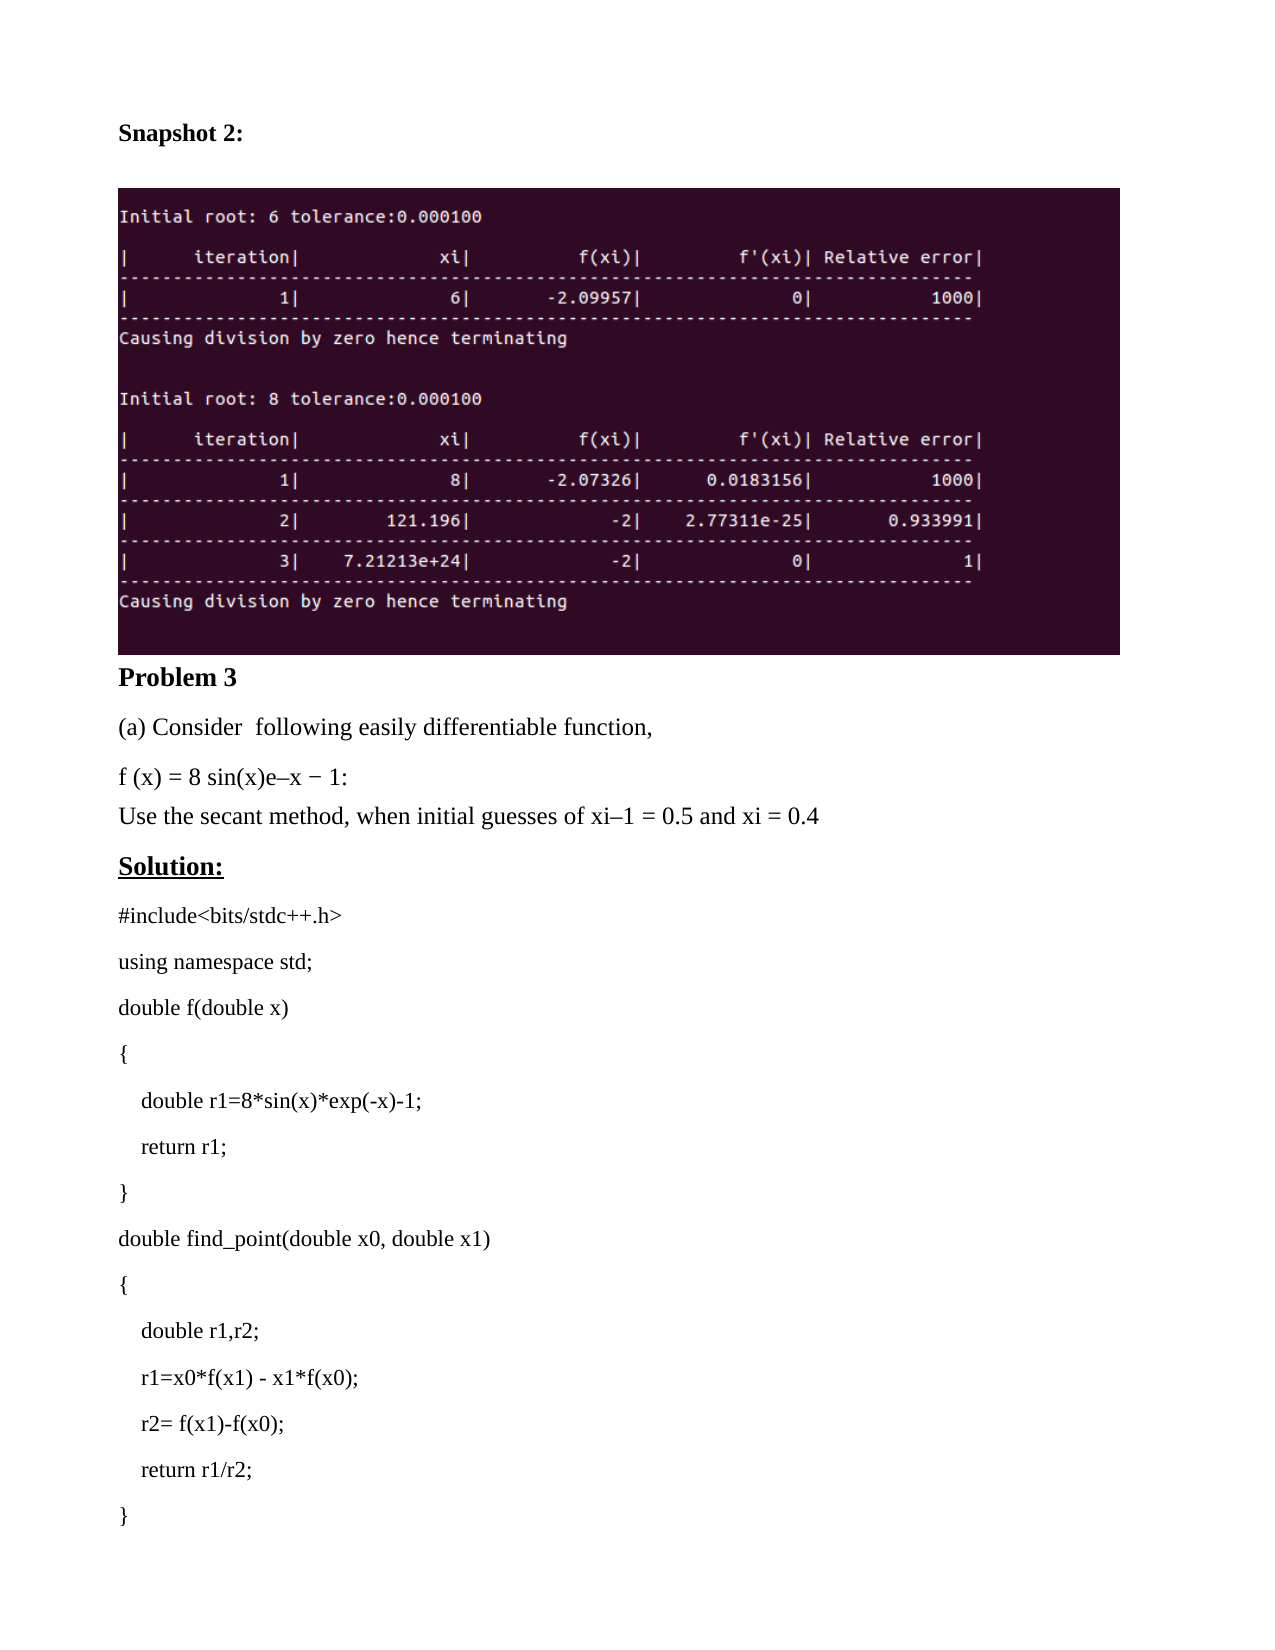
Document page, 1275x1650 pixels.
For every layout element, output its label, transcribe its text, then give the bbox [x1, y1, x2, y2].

text Solution: [118, 850, 1157, 881]
text return r1; [118, 1133, 1157, 1159]
text { [118, 1041, 1157, 1067]
picture [118, 188, 1120, 655]
text return r1/r2; [118, 1456, 1157, 1482]
text Problem 3 [118, 178, 1157, 692]
text double find_point(double x0, double x1) [118, 1225, 1157, 1251]
text double r1=8*sin(x)*exp(-x)-1; [118, 1087, 1157, 1113]
text (a) Consider following easily differentiable function, [118, 712, 1157, 741]
text r2= f(x1)-f(x0); [118, 1410, 1157, 1436]
text f (x) = 8 sin(x)e–x − 1: [118, 762, 1157, 790]
text Snapshot 2: [118, 118, 1157, 147]
text double r1,r2; [118, 1317, 1157, 1344]
text double f(double x) [118, 994, 1157, 1021]
text } [118, 1179, 1157, 1205]
text r1=x0*f(x1) - x1*f(x0); [118, 1363, 1157, 1390]
text } [118, 1502, 1157, 1528]
text { [118, 1271, 1157, 1298]
text Use the secant method, when initial guesses of xi–1 = 0.5 and xi = 0.4 [118, 801, 1157, 830]
text #include<bits/stdc++.h> [118, 902, 1157, 928]
text using namespace std; [118, 948, 1157, 974]
